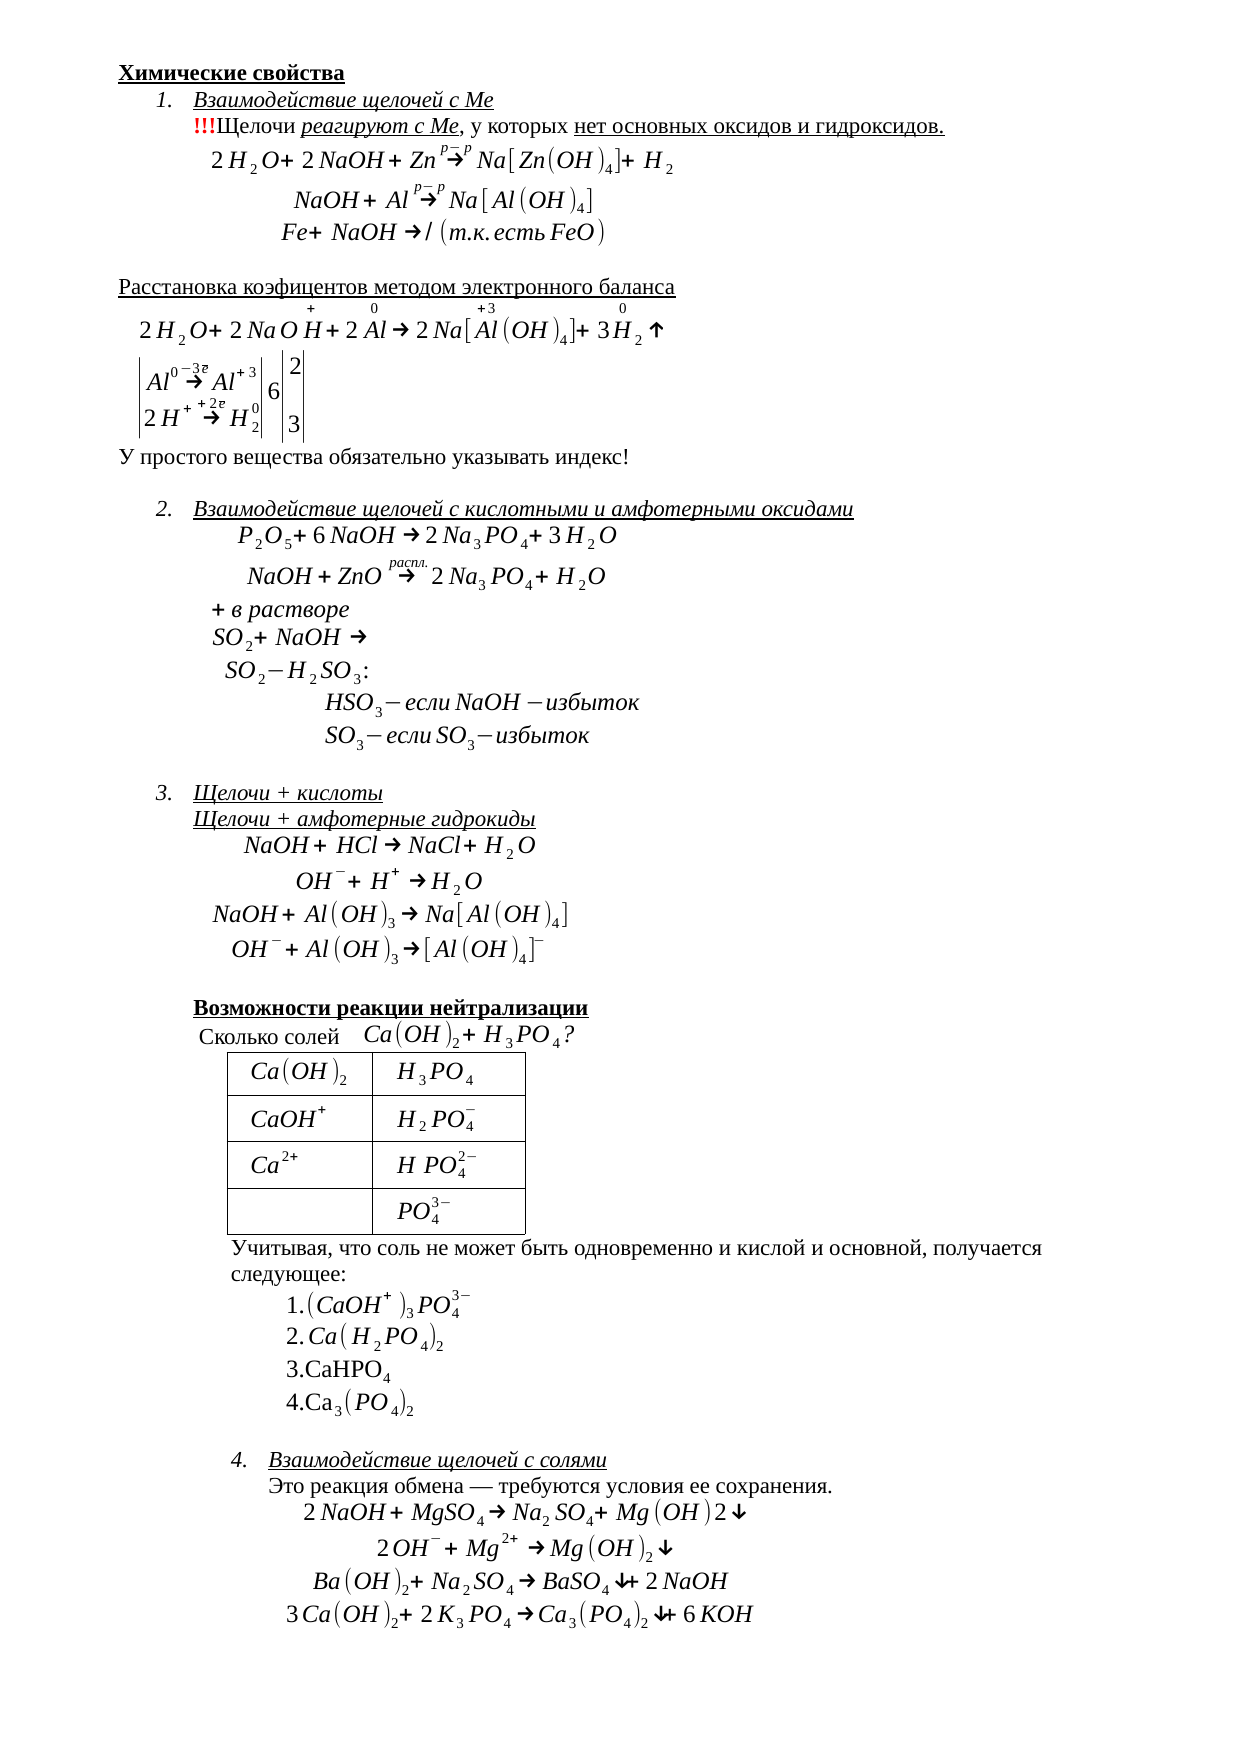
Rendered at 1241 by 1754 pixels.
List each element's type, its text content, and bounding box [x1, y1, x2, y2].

list Щелочи + кислоты [156, 779, 1122, 805]
list Возможности реакции нейтрализации [156, 994, 1122, 1020]
table_cell [228, 1142, 372, 1188]
list Взаимодействие щелочей с кислотными и амфотерными оксидами [156, 495, 1122, 522]
table_cell [228, 1189, 372, 1234]
text Химические свойства [118, 59, 1122, 86]
list Это реакция обмена — требуются условия ее сохранения. [231, 1472, 1122, 1499]
table_header [228, 1053, 372, 1095]
table_header [373, 1053, 525, 1095]
list !!!Щелочи реагируют с Ме, у которых нет основных оксидов и гидроксидов. [156, 112, 1122, 138]
list Взаимодействие щелочей с солями [231, 1446, 1122, 1472]
text У простого вещества обязательно указывать индекс! [118, 443, 1122, 469]
table_cell [228, 1096, 372, 1141]
table_cell [373, 1142, 525, 1188]
list Сколько солей [156, 1020, 1122, 1052]
list Щелочи + амфотерные гидрокиды [156, 805, 1122, 831]
text Расстановка коэфицентов методом электронного баланса [118, 273, 1122, 300]
table_cell [373, 1096, 525, 1141]
list Взаимодействие щелочей с Ме [156, 86, 1122, 112]
list Учитывая, что соль не может быть одновременно и кислой и основной, получается следующее: [193, 1234, 1122, 1287]
table_cell [373, 1189, 525, 1234]
